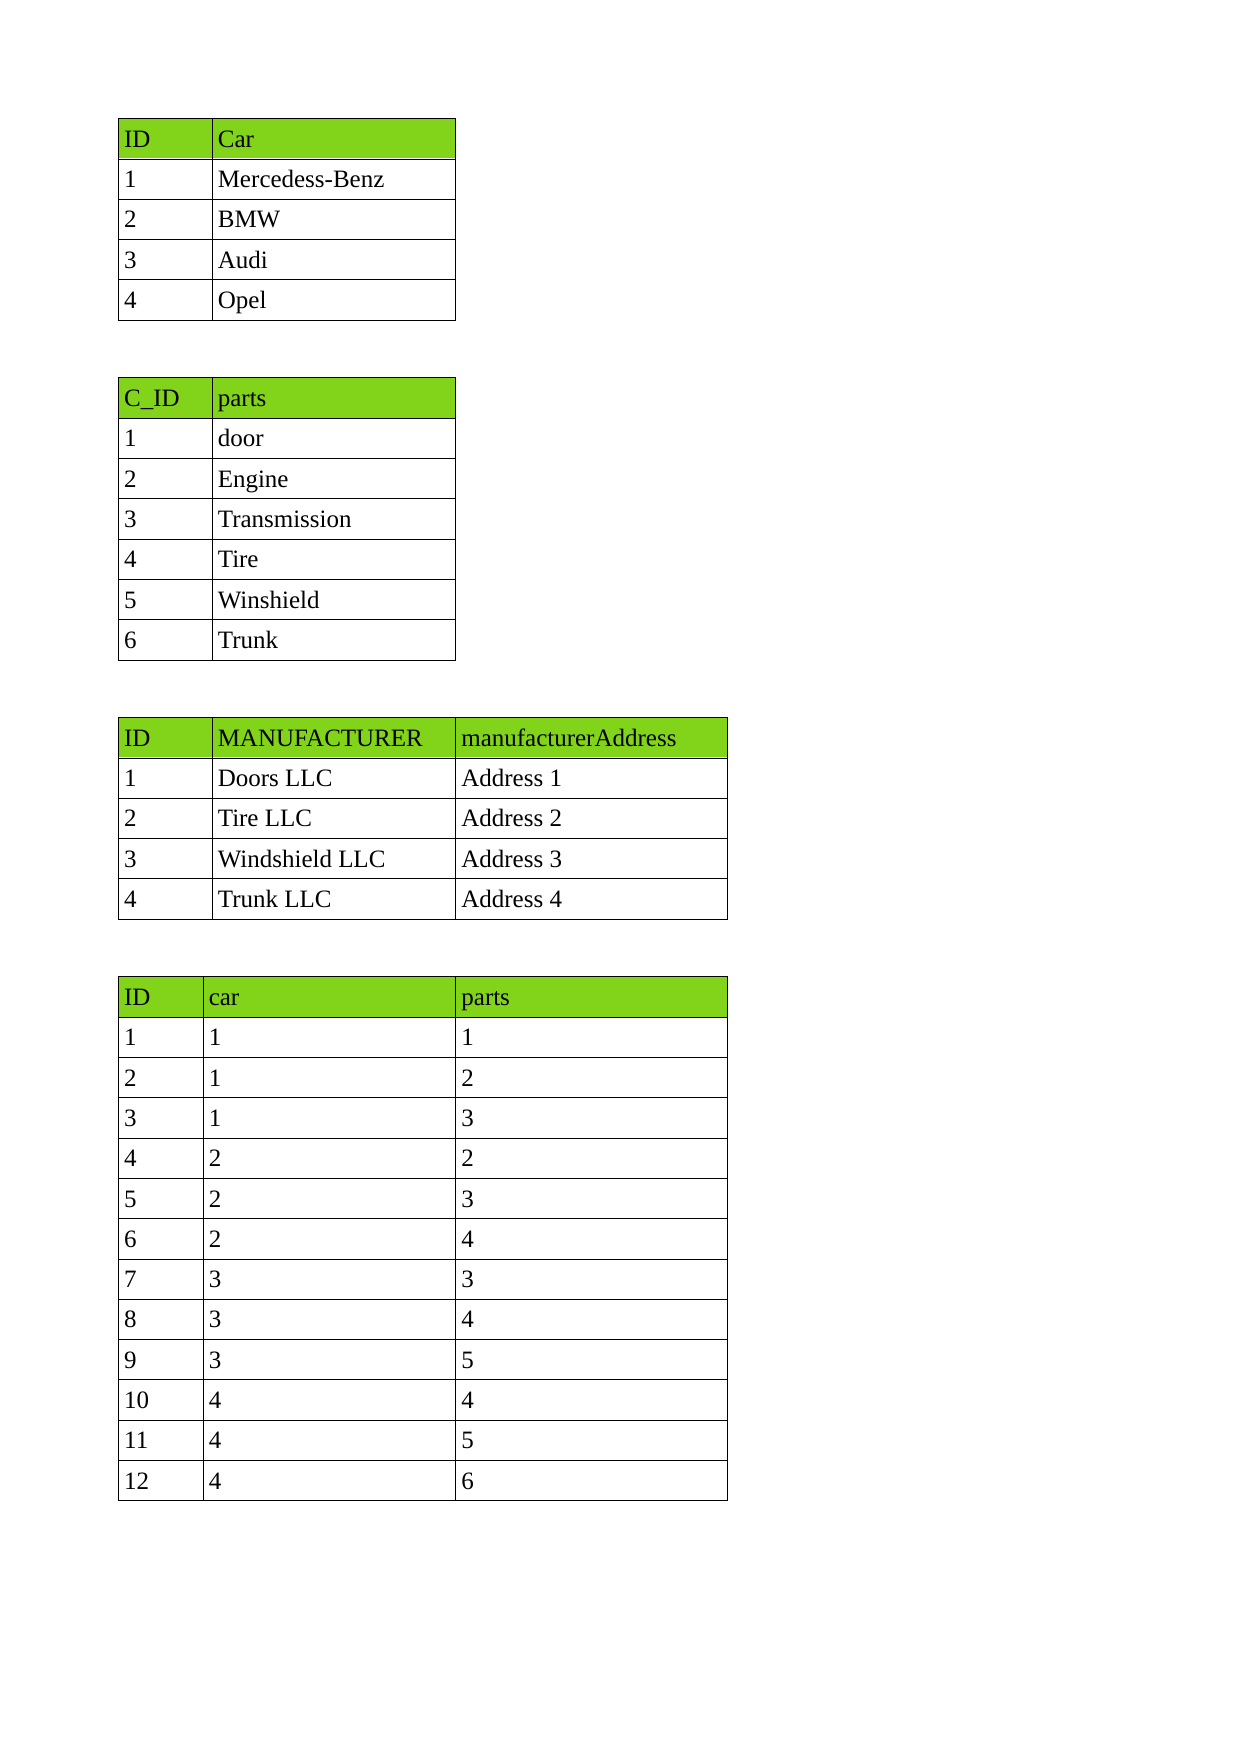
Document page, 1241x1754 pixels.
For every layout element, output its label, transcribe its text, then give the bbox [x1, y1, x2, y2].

table_cell 1 [204, 1058, 455, 1097]
table_cell 1 [119, 160, 212, 199]
table_cell 2 [119, 1058, 203, 1097]
table_cell 3 [456, 1260, 727, 1299]
table_cell 3 [456, 1098, 727, 1137]
table_header ID [119, 977, 203, 1017]
table_cell Transmission [213, 499, 455, 538]
table_cell 4 [456, 1380, 727, 1420]
table_cell 4 [119, 879, 212, 919]
table_cell Address 3 [456, 839, 727, 878]
table_cell 1 [456, 1018, 727, 1057]
table_cell 2 [204, 1179, 455, 1218]
table_cell 3 [204, 1300, 455, 1339]
table_cell 3 [456, 1179, 727, 1218]
table_cell Winshield [213, 580, 455, 619]
table_cell BMW [213, 200, 455, 239]
table_cell Audi [213, 240, 455, 279]
table_cell 4 [204, 1380, 455, 1420]
table_cell Windshield LLC [213, 839, 455, 878]
table_header parts [456, 977, 727, 1017]
table_cell 2 [456, 1058, 727, 1097]
table_cell 9 [119, 1340, 203, 1379]
table_cell 6 [119, 620, 212, 659]
table_cell 4 [204, 1461, 455, 1500]
table_cell 3 [119, 1098, 203, 1137]
table_cell 11 [119, 1421, 203, 1460]
table_cell Doors LLC [213, 759, 455, 798]
table_cell 4 [456, 1300, 727, 1339]
table_cell 1 [119, 1018, 203, 1057]
table_cell 2 [119, 459, 212, 498]
table_cell 8 [119, 1300, 203, 1339]
table_header MANUFACTURER [213, 718, 455, 757]
table_cell Tire LLC [213, 799, 455, 838]
table_cell Tire [213, 540, 455, 579]
table_header manufacturerAddress [456, 718, 727, 757]
table_header C_ID [119, 378, 212, 418]
table_cell 2 [456, 1139, 727, 1178]
table_cell 5 [456, 1340, 727, 1379]
table_cell door [213, 419, 455, 458]
table_header Car [213, 119, 455, 158]
table_cell Mercedess-Benz [213, 160, 455, 199]
table_cell 1 [119, 419, 212, 458]
table_cell 4 [119, 540, 212, 579]
table_header ID [119, 718, 212, 757]
table_header parts [213, 378, 455, 418]
table_cell Trunk LLC [213, 879, 455, 919]
table_cell 3 [204, 1260, 455, 1299]
table_cell 2 [119, 200, 212, 239]
table_cell 1 [204, 1018, 455, 1057]
table_cell 1 [204, 1098, 455, 1137]
table_cell 5 [119, 1179, 203, 1218]
table_cell 6 [456, 1461, 727, 1500]
table_header car [204, 977, 455, 1017]
table_cell 5 [456, 1421, 727, 1460]
table_cell 2 [204, 1139, 455, 1178]
table_cell Address 2 [456, 799, 727, 838]
table_cell 4 [119, 280, 212, 320]
table_cell 4 [119, 1139, 203, 1178]
table_cell 7 [119, 1260, 203, 1299]
table_cell 6 [119, 1219, 203, 1258]
table_cell 3 [204, 1340, 455, 1379]
table_cell 3 [119, 499, 212, 538]
table_cell 2 [204, 1219, 455, 1258]
table_cell 10 [119, 1380, 203, 1420]
table_cell 4 [204, 1421, 455, 1460]
table_cell 1 [119, 759, 212, 798]
table_cell Engine [213, 459, 455, 498]
table_cell 5 [119, 580, 212, 619]
table_header ID [119, 119, 212, 158]
table_cell Trunk [213, 620, 455, 659]
table_cell 3 [119, 839, 212, 878]
table_cell Opel [213, 280, 455, 320]
table_cell Address 1 [456, 759, 727, 798]
table_cell 4 [456, 1219, 727, 1258]
table_cell Address 4 [456, 879, 727, 919]
table_cell 2 [119, 799, 212, 838]
table_cell 3 [119, 240, 212, 279]
table_cell 12 [119, 1461, 203, 1500]
